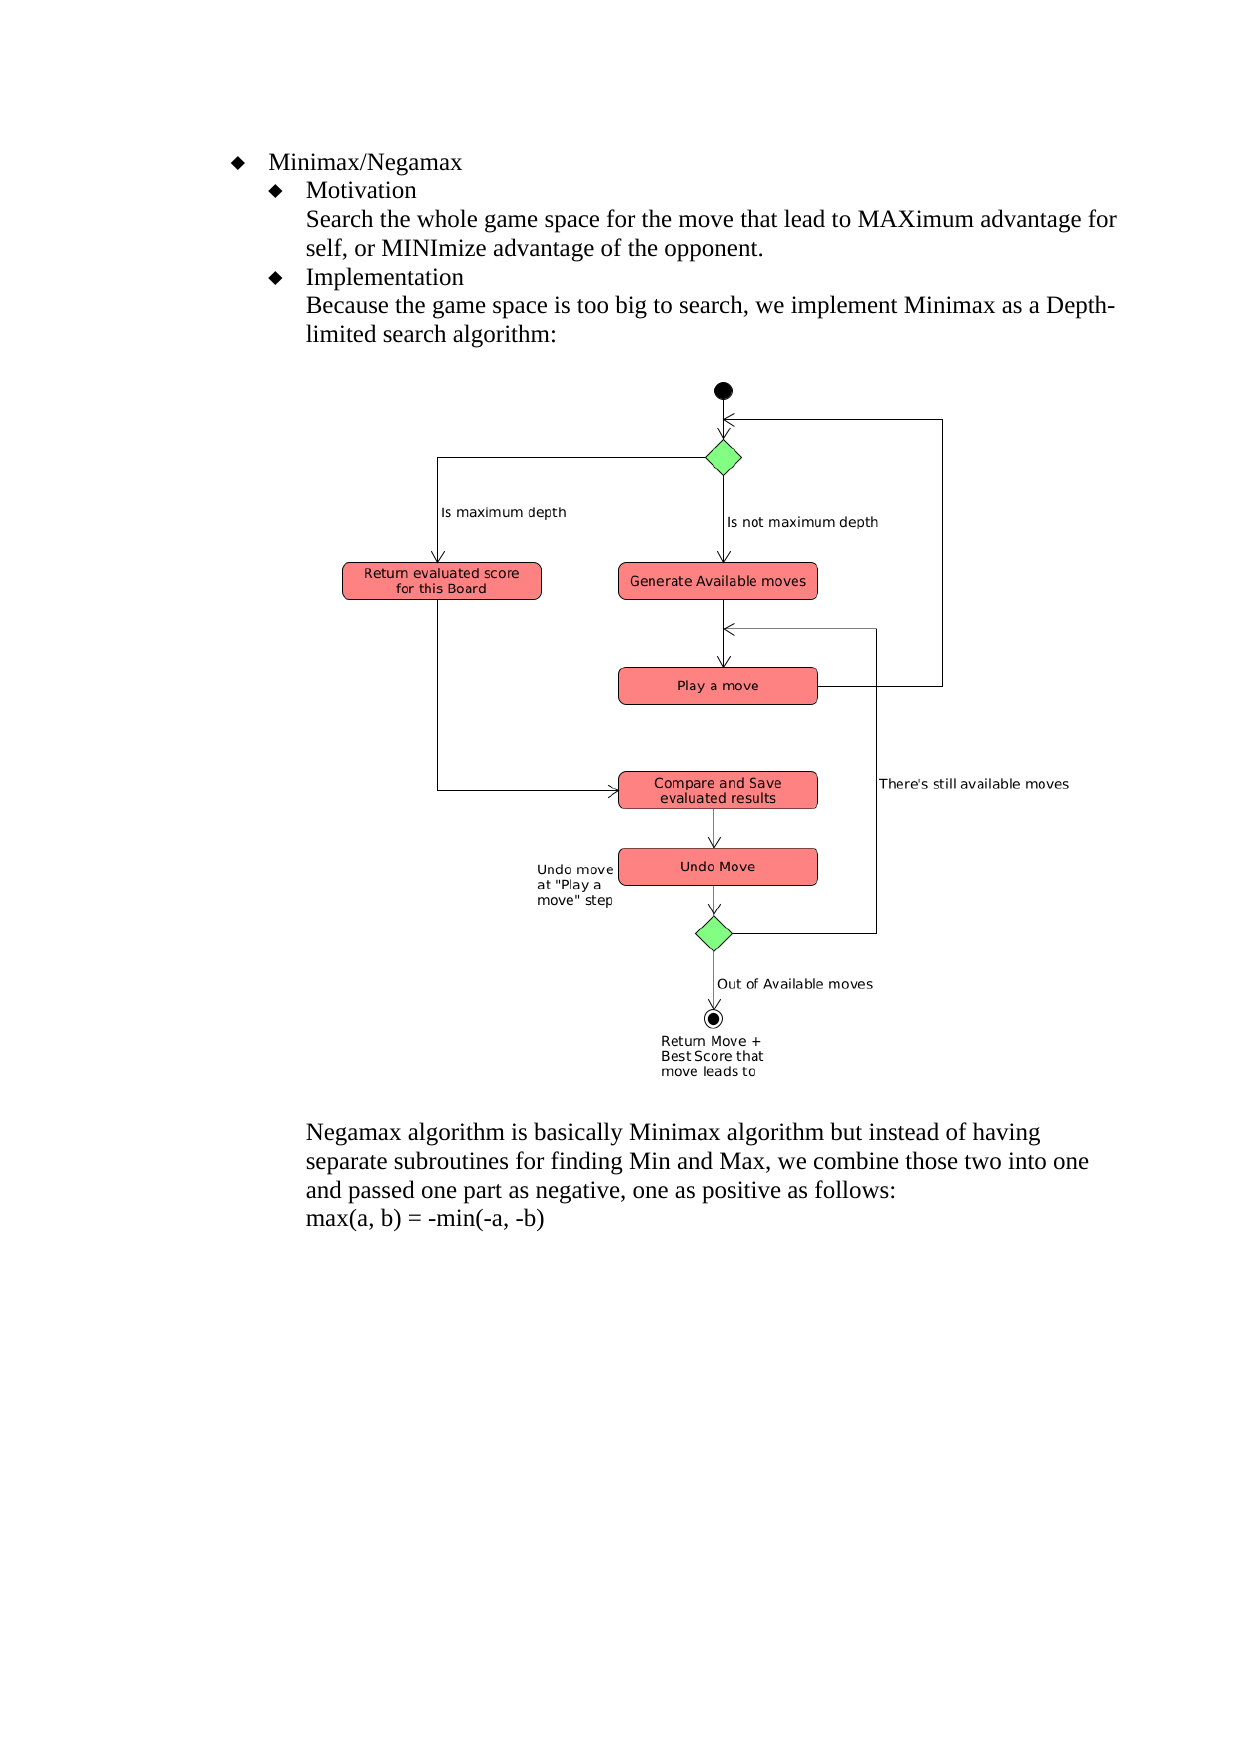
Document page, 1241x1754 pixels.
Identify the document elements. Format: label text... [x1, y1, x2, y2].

list Motivation Search the whole game space for the move that lead to MAXimum advantage for self, or MINImize advantage of the opponent. [268, 176, 1122, 262]
picture [305, 348, 1123, 1089]
list Implementation Because the game space is too big to search, we implement Minimax as a Depth-limited search algorithm: Negamax algorithm is basically Minimax algorithm but instead of having separate subroutines for finding Min and Max, we combine those two into one and passed one part as negative, one as positive as follows: max(a, b) = -min(-a, -b) [268, 262, 1122, 1261]
list Minimax/Negamax [231, 147, 1122, 176]
